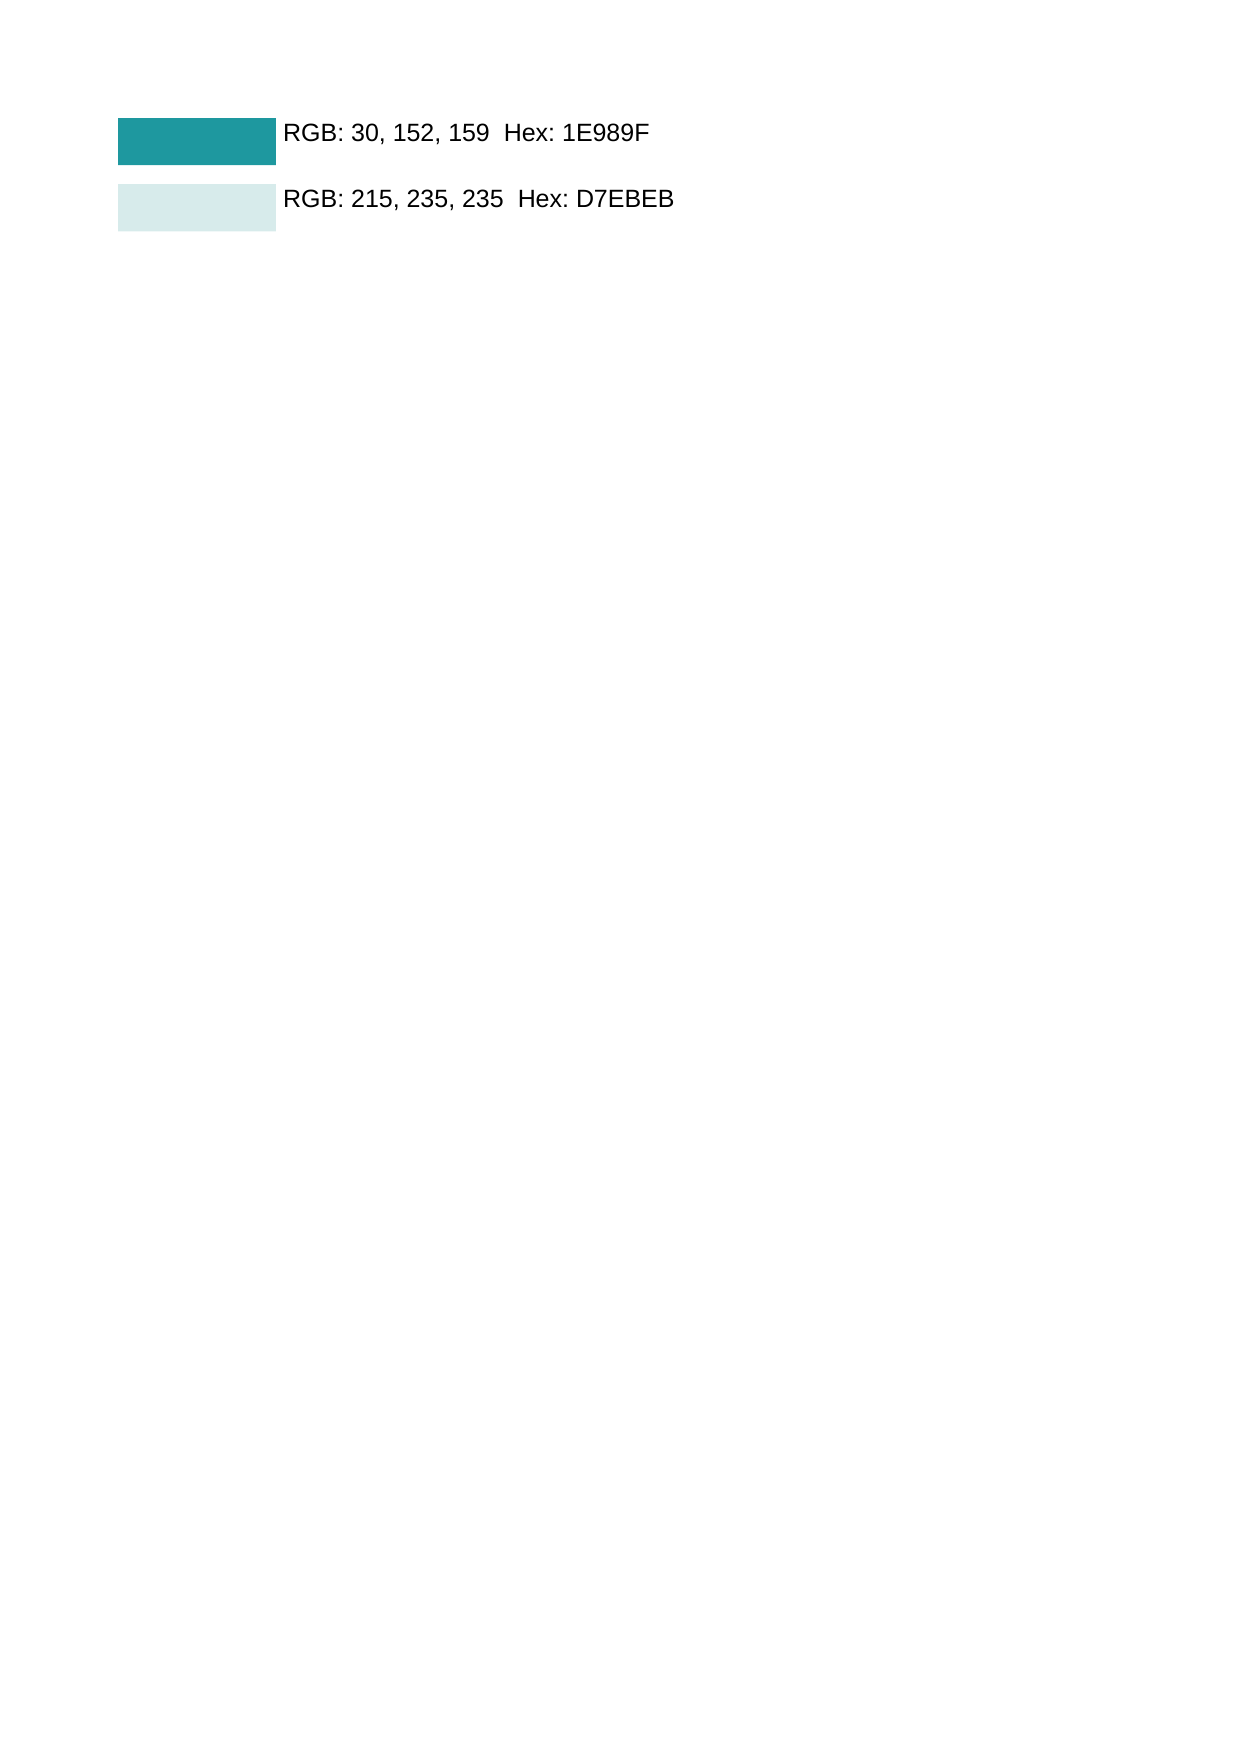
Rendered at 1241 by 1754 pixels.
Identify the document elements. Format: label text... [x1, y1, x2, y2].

text RGB: 215, 235, 235 Hex: D7EBEB [276, 184, 1122, 232]
text RGB: 30, 152, 159 Hex: 1E989F [276, 118, 1122, 165]
